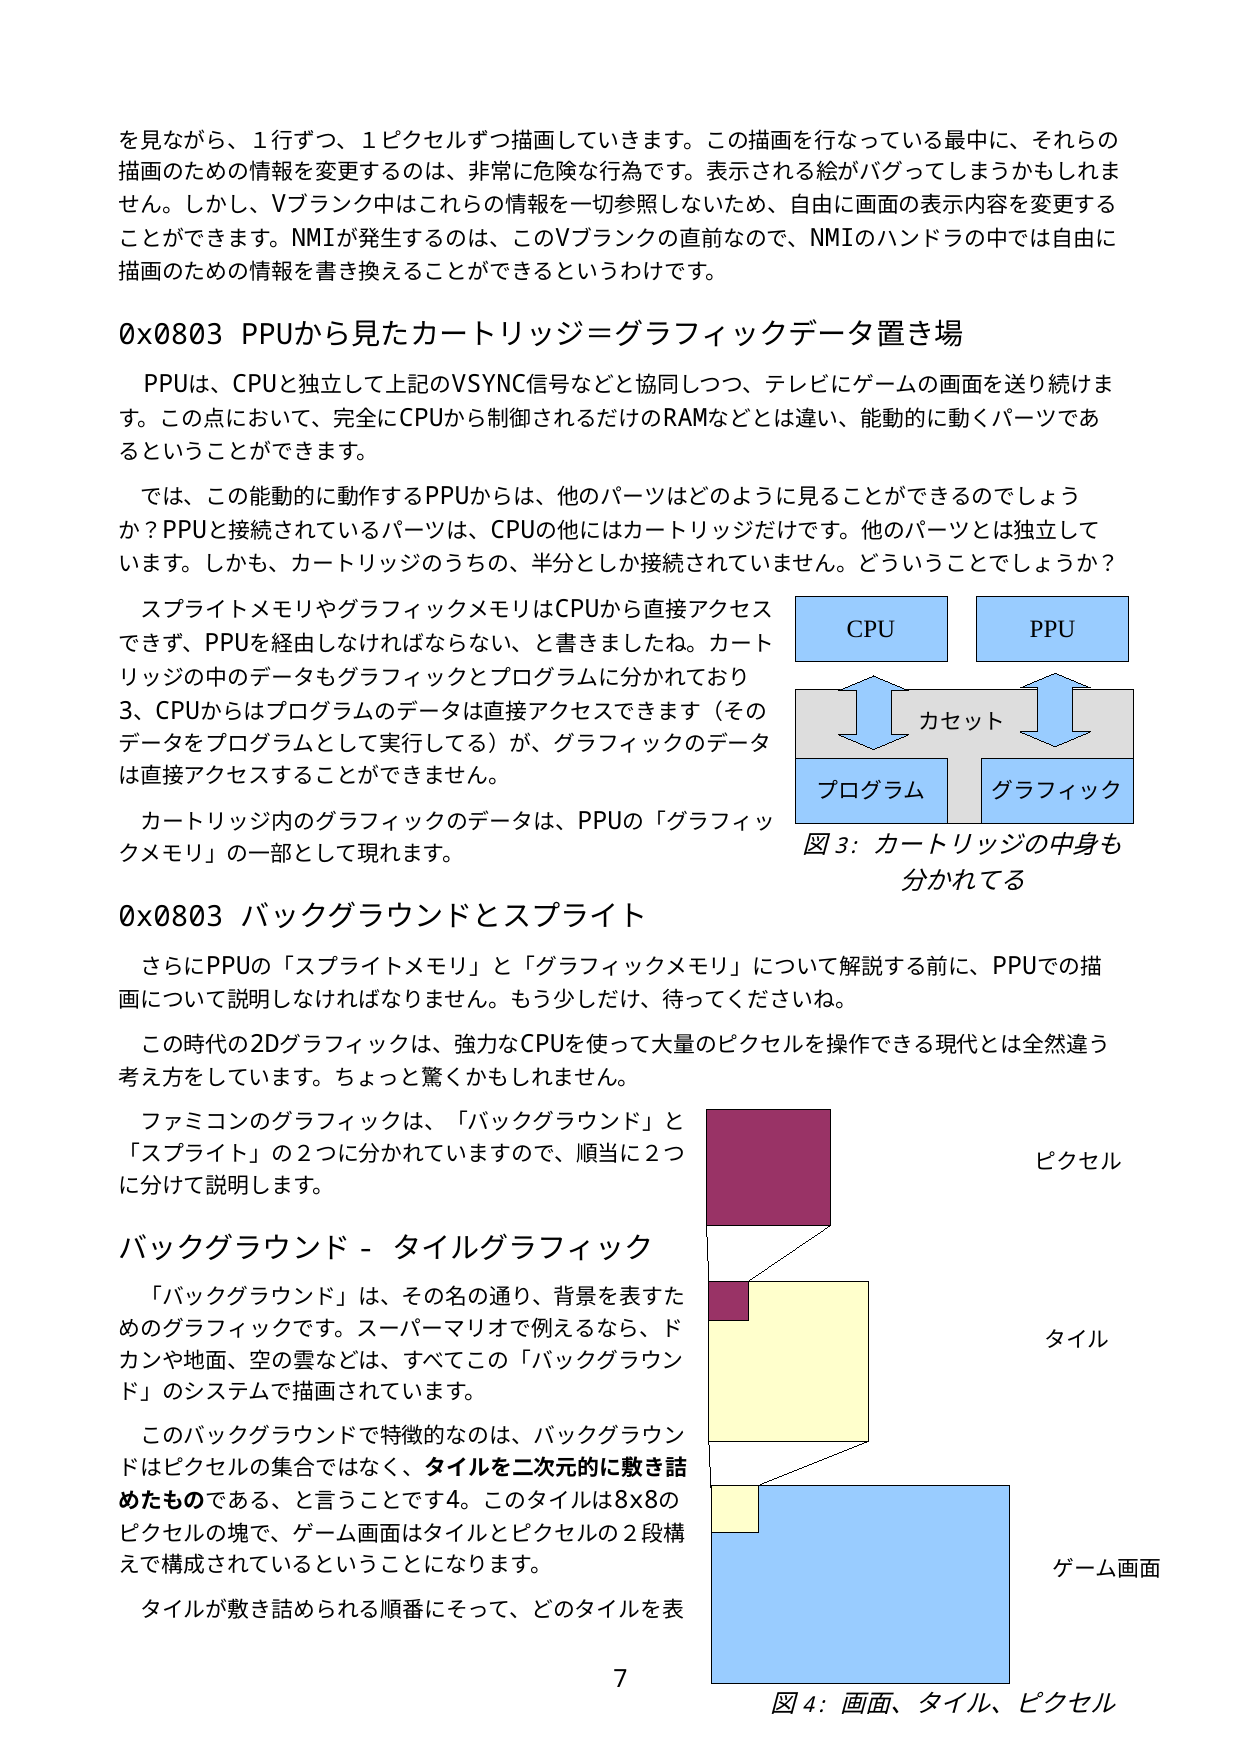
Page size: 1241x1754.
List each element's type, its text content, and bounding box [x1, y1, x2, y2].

subtitle 0x0803 PPUから見たカートリッジ＝グラフィックデータ置き場 [118, 311, 1122, 353]
subtitle バックグラウンド - タイルグラフィック [118, 1224, 707, 1267]
text ファミコンのグラフィックは、「バックグラウンド」と「スプライト」の２つに分かれていますので、順当に２つに分けて説明します。 [118, 1104, 1122, 1199]
text タイルが敷き詰められる順番にそって、どのタイルを表 [118, 1592, 707, 1623]
text 図 3: カートリッジの中身も分かれてる [795, 596, 1133, 689]
text PPUは、CPUと独立して上記のVSYNC信号などと協同しつつ、テレビにゲームの画面を送り続けます。この点において、完全にCPUから制御されるだけのRAMなどとは違い、能動的に動くパーツであるということができます。 [118, 366, 1122, 465]
subtitle [707, 1720, 1162, 1754]
text 図 4: 画面、タイル、ピクセル [707, 1110, 1182, 1720]
text このバックグラウンドで特徴的なのは、バックグラウンドはピクセルの集合ではなく、タイルを二次元的に敷き詰めたものである、と言うことです図 4。このタイルは8x8のピクセルの塊で、ゲーム画面はタイルとピクセルの２段構えで構成されているということになります。 [118, 1418, 707, 1579]
text この時代の2Dグラフィックは、強力なCPUを使って大量のピクセルを操作できる現代とは全然違う考え方をしています。ちょっと驚くかもしれません。 [118, 1026, 1122, 1092]
text 図 3: カートリッジの中身も分かれてる [795, 824, 1133, 897]
text では、この能動的に動作するPPUからは、他のパーツはどのように見ることができるのでしょうか？PPUと接続されているパーツは、CPUの他にはカートリッジだけです。他のパーツとは独立しています。しかも、カートリッジのうちの、半分としか接続されていません。どういうことでしょうか？ [118, 478, 1122, 578]
text スプライトメモリやグラフィックメモリはCPUから直接アクセスできず、PPUを経由しなければならない、と書きましたね。カートリッジの中のデータもグラフィックとプログラムに分かれており図 3、CPUからはプログラムのデータは直接アクセスできます（そのデータをプログラムとして実行してる）が、グラフィックのデータは直接アクセスすることができません。 [795, 897, 1133, 931]
text カートリッジ内のグラフィックのデータは、PPUの「グラフィックメモリ」の一部として現れます。 [118, 802, 795, 868]
text を見ながら、１行ずつ、１ピクセルずつ描画していきます。この描画を行なっている最中に、それらの描画のための情報を変更するのは、非常に危険な行為です。表示される絵がバグってしまうかもしれません。しかし、Vブランク中はこれらの情報を一切参照しないため、自由に画面の表示内容を変更することができます。NMIが発生するのは、このVブランクの直前なので、NMIのハンドラの中では自由に描画のための情報を書き換えることができるというわけです。 [118, 123, 1122, 286]
subtitle 0x0803 バックグラウンドとスプライト [118, 893, 1122, 935]
text 「バックグラウンド」は、その名の通り、背景を表すためのグラフィックです。スーパーマリオで例えるなら、ドカンや地面、空の雲などは、すべてこの「バックグラウンド」のシステムで描画されています。 [118, 1279, 707, 1406]
text さらにPPUの「スプライトメモリ」と「グラフィックメモリ」について解説する前に、PPUでの描画について説明しなければなりません。もう少しだけ、待ってくださいね。 [118, 948, 1122, 1014]
text スプライトメモリやグラフィックメモリはCPUから直接アクセスできず、PPUを経由しなければならない、と書きましたね。カートリッジの中のデータもグラフィックとプログラムに分かれており図 3、CPUからはプログラムのデータは直接アクセスできます（そのデータをプログラムとして実行してる）が、グラフィックのデータは直接アクセスすることができません。 [118, 590, 1122, 790]
